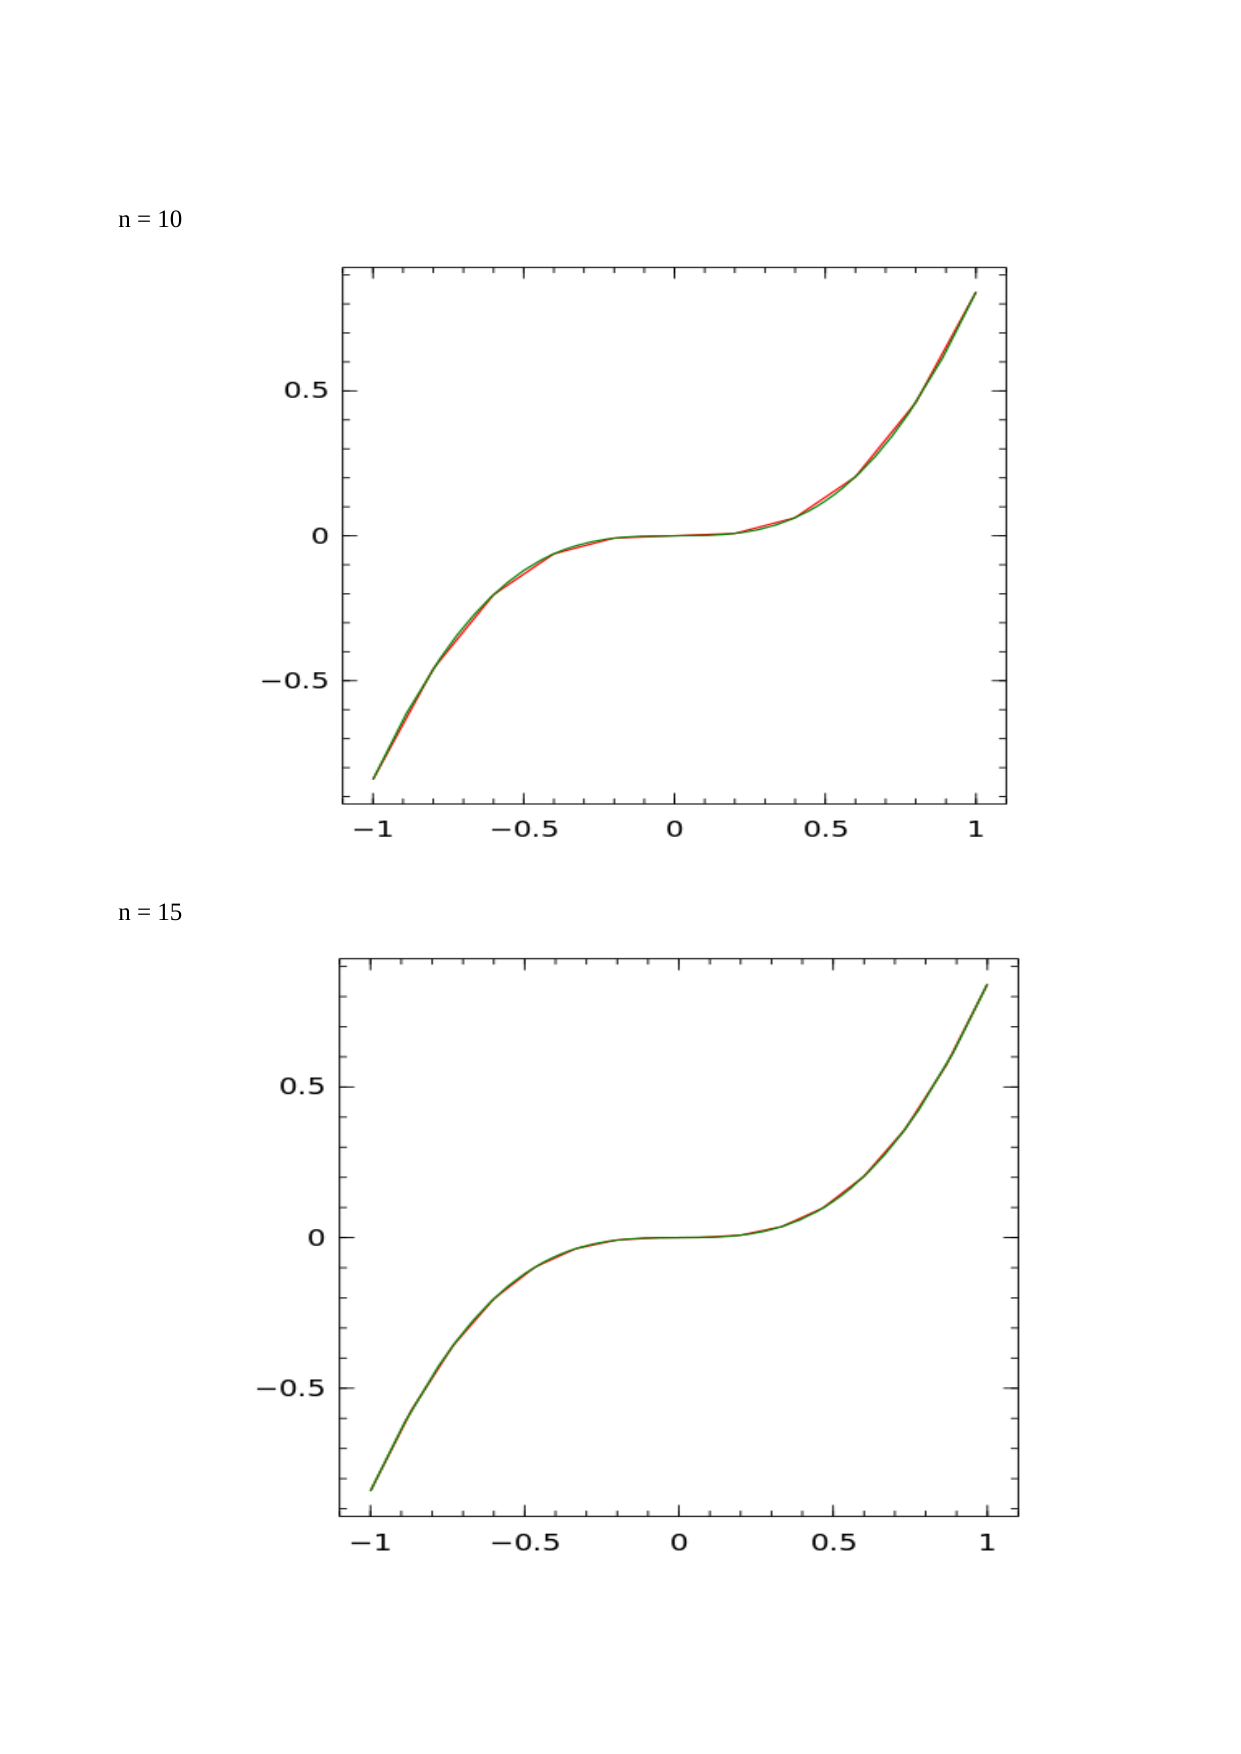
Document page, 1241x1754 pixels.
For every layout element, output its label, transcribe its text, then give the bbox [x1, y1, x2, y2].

picture [219, 236, 1048, 869]
picture [213, 926, 1061, 1584]
text n = 10 [118, 204, 1122, 233]
text n = 15 [118, 897, 1122, 926]
